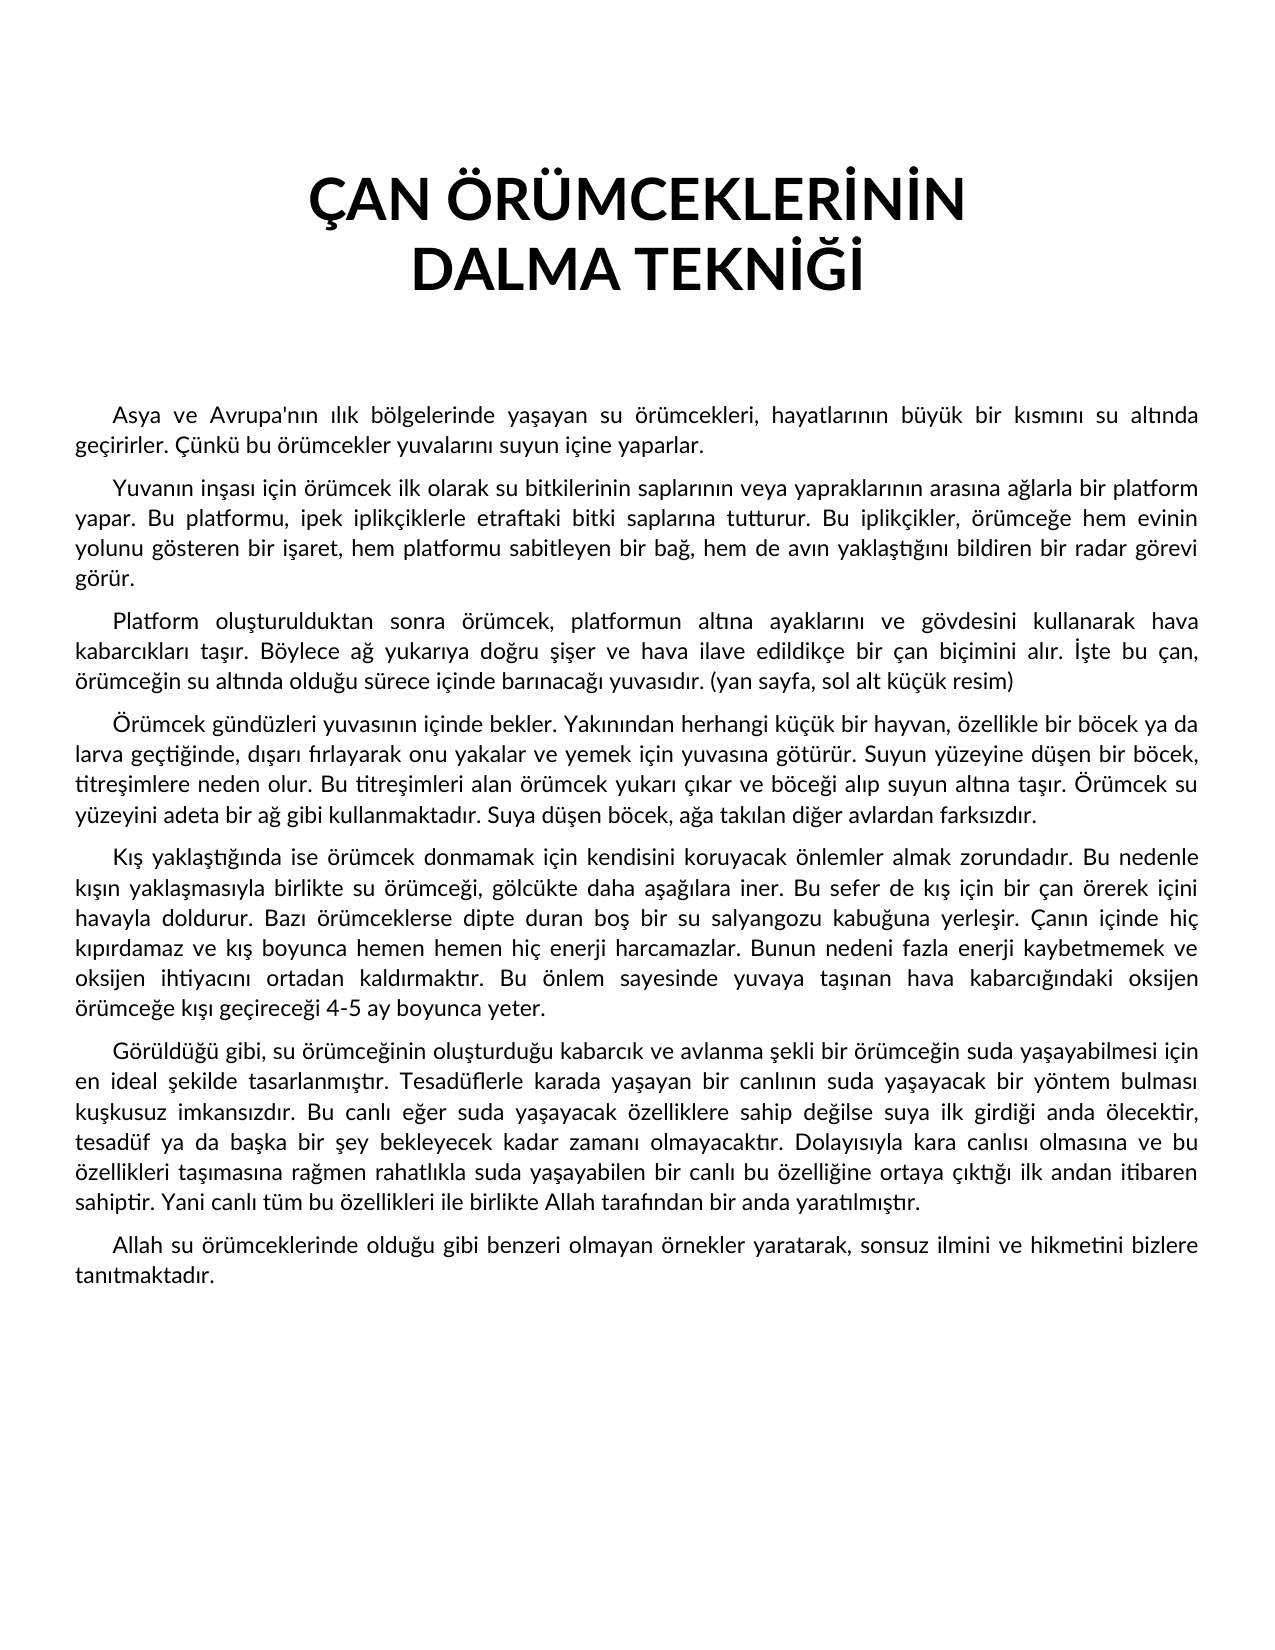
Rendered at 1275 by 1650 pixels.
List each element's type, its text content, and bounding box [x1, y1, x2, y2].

text Görüldüğü gibi, su örümceğinin oluşturduğu kabarcık ve avlanma şekli bir örümceğin suda yaşayabilmesi için en ideal şekilde tasarlanmıştır. Tesadüflerle karada yaşayan bir canlının suda yaşayacak bir yöntem bulması kuşkusuz imkansızdır. Bu canlı eğer suda yaşayacak özelliklere sahip değilse suya ilk girdiği anda ölecektir, tesadüf ya da başka bir şey bekleyecek kadar zamanı olmayacaktır. Dolayısıyla kara canlısı olmasına ve bu özellikleri taşımasına rağmen rahatlıkla suda yaşayabilen bir canlı bu özelliğine ortaya çıktığı ilk andan itibaren sahiptir. Yani canlı tüm bu özellikleri ile birlikte Allah tarafından bir anda yaratılmıştır. [75, 1037, 1200, 1215]
subtitle ÇAN ÖRÜMCEKLERİNİN DALMA TEKNİĞİ [75, 162, 1200, 302]
text Yuvanın inşası için örümcek ilk olarak su bitkilerinin saplarının veya yapraklarının arasına ağlarla bir platform yapar. Bu platformu, ipek iplikçiklerle etraftaki bitki saplarına tutturur. Bu iplikçikler, örümceğe hem evinin yolunu gösteren bir işaret, hem platformu sabitleyen bir bağ, hem de avın yaklaştığını bildiren bir radar görevi görür. [75, 473, 1200, 591]
text Asya ve Avrupa'nın ılık bölgelerinde yaşayan su örümcekleri, hayatlarının büyük bir kısmını su altında geçirirler. Çünkü bu örümcekler yuvalarını suyun içine yaparlar. [75, 400, 1200, 458]
text Kış yaklaştığında ise örümcek donmamak için kendisini koruyacak önlemler almak zorundadır. Bu nedenle kışın yaklaşmasıyla birlikte su örümceği, gölcükte daha aşağılara iner. Bu sefer de kış için bir çan örerek içini havayla doldurur. Bazı örümceklerse dipte duran boş bir su salyangozu kabuğuna yerleşir. Çanın içinde hiç kıpırdamaz ve kış boyunca hemen hemen hiç enerji harcamazlar. Bunun nedeni fazla enerji kaybetmemek ve oksijen ihtiyacını ortadan kaldırmaktır. Bu önlem sayesinde yuvaya taşınan hava kabarcığındaki oksijen örümceğe kışı geçireceği 4-5 ay boyunca yeter. [75, 843, 1200, 1022]
text Allah su örümceklerinde olduğu gibi benzeri olmayan örnekler yaratarak, sonsuz ilmini ve hikmetini bizlere tanıtmaktadır. [75, 1231, 1200, 1288]
text Platform oluşturulduktan sonra örümcek, platformun altına ayaklarını ve gövdesini kullanarak hava kabarcıkları taşır. Böylece ağ yukarıya doğru şişer ve hava ilave edildikçe bir çan biçimini alır. İşte bu çan, örümceğin su altında olduğu sürece içinde barınacağı yuvasıdır. (yan sayfa, sol alt küçük resim) [75, 607, 1200, 694]
text Örümcek gündüzleri yuvasının içinde bekler. Yakınından herhangi küçük bir hayvan, özellikle bir böcek ya da larva geçtiğinde, dışarı fırlayarak onu yakalar ve yemek için yuvasına götürür. Suyun yüzeyine düşen bir böcek, titreşimlere neden olur. Bu titreşimleri alan örümcek yukarı çıkar ve böceği alıp suyun altına taşır. Örümcek su yüzeyini adeta bir ağ gibi kullanmaktadır. Suya düşen böcek, ağa takılan diğer avlardan farksızdır. [75, 710, 1200, 828]
